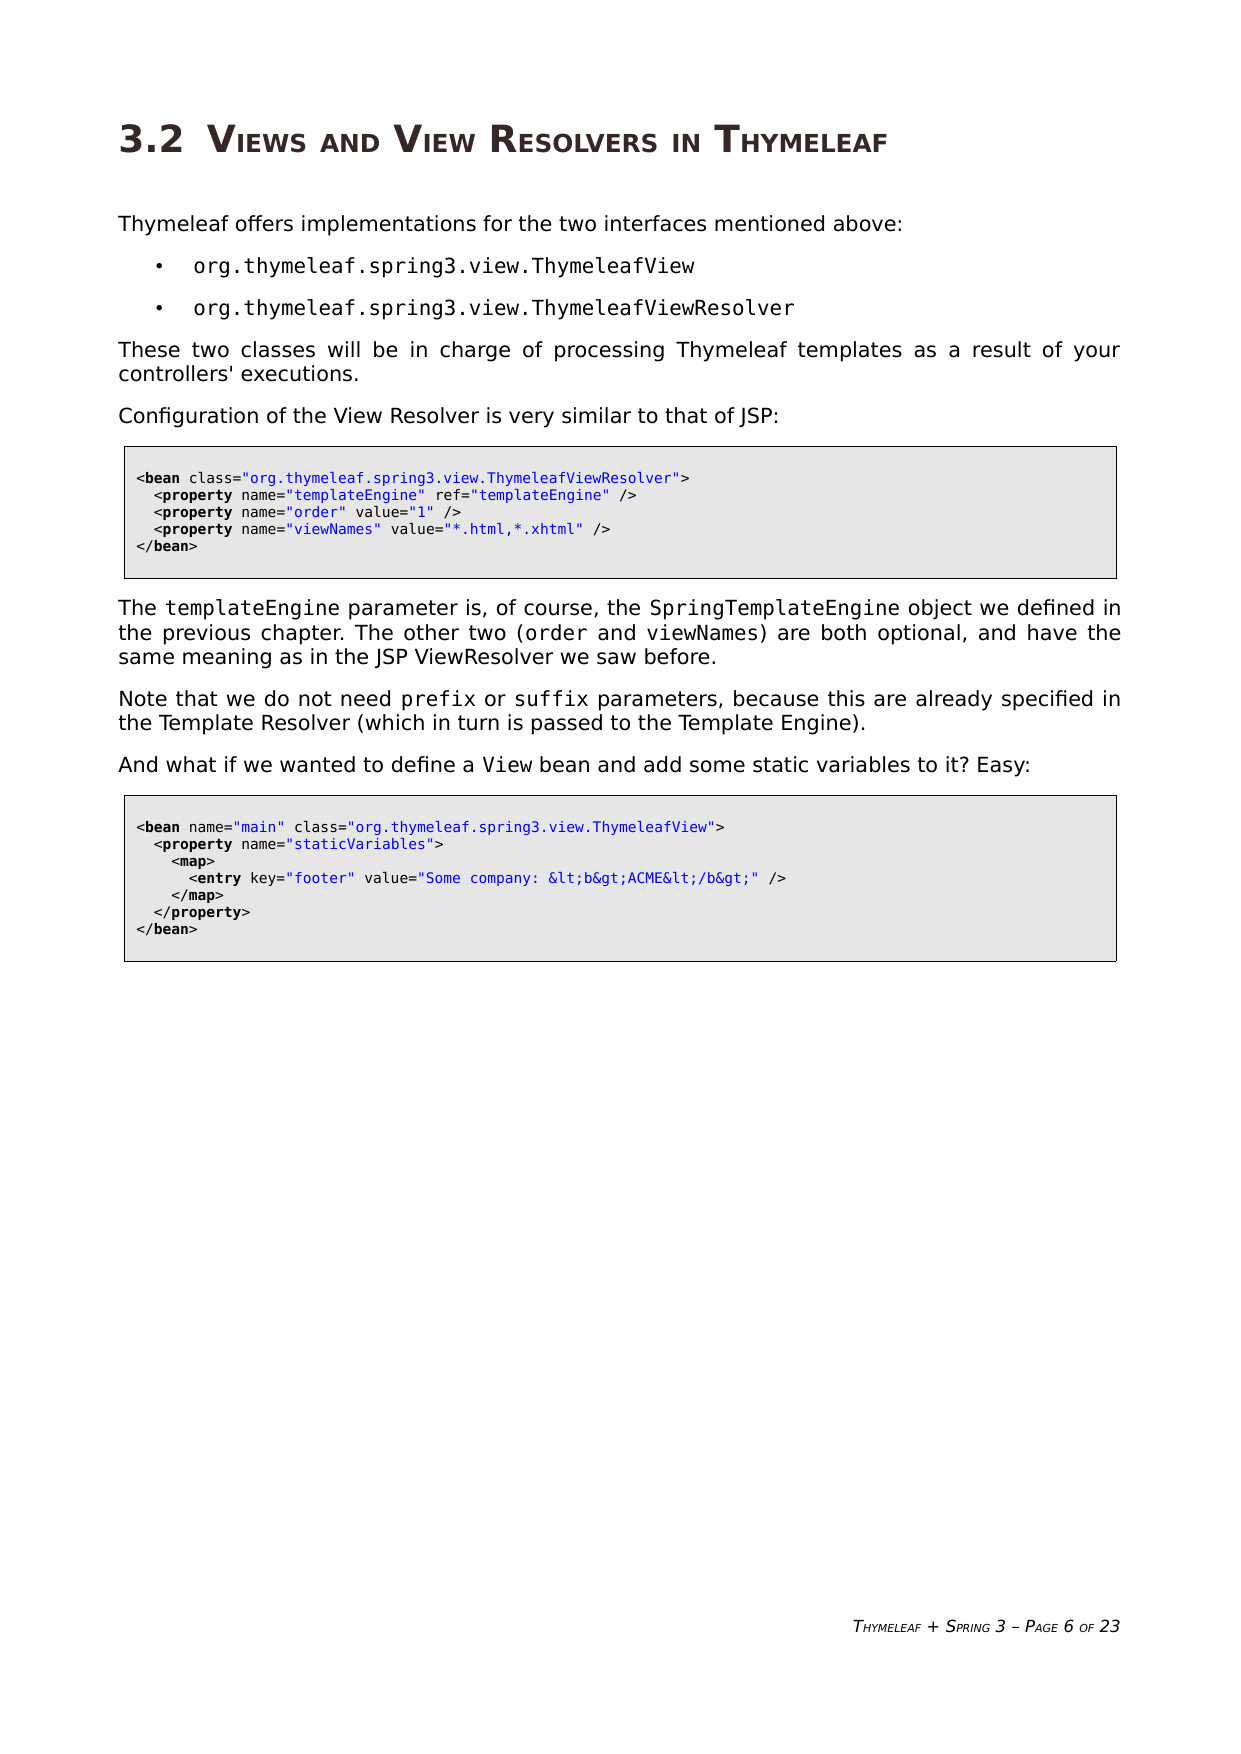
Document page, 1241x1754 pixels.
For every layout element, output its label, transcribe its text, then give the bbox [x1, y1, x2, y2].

subtitle Views and View Resolvers in Thymeleaf [118, 118, 1122, 162]
text <bean name="main" class="org.thymeleaf.spring3.view.ThymeleafView"> <property name="staticVariables"> <map> <entry key="footer" value="Some company: &lt;b&gt;ACME&lt;/b&gt;" /> </map> </property> </bean> [125, 796, 1116, 961]
text Thymeleaf offers implementations for the two interfaces mentioned above: [118, 212, 1122, 236]
text These two classes will be in charge of processing Thymeleaf templates as a result of your controllers' executions. [118, 338, 1122, 386]
text Note that we do not need prefix or suffix parameters, because this are already specified in the Template Resolver (which in turn is passed to the Template Engine). [118, 687, 1122, 735]
text And what if we wanted to define a View bean and add some static variables to it? Easy: [118, 753, 1122, 777]
text <bean class="org.thymeleaf.spring3.view.ThymeleafViewResolver"> <property name="templateEngine" ref="templateEngine" /> <property name="order" value="1" /> <property name="viewNames" value="*.html,*.xhtml" /> </bean> [125, 447, 1116, 578]
list org.thymeleaf.spring3.view.ThymeleafView [156, 254, 1122, 278]
list org.thymeleaf.spring3.view.ThymeleafViewResolver [156, 296, 1122, 320]
text Configuration of the View Resolver is very similar to that of JSP: [118, 404, 1122, 428]
text The templateEngine parameter is, of course, the SpringTemplateEngine object we defined in the previous chapter. The other two (order and viewNames) are both optional, and have the same meaning as in the JSP ViewResolver we saw before. [118, 596, 1122, 669]
